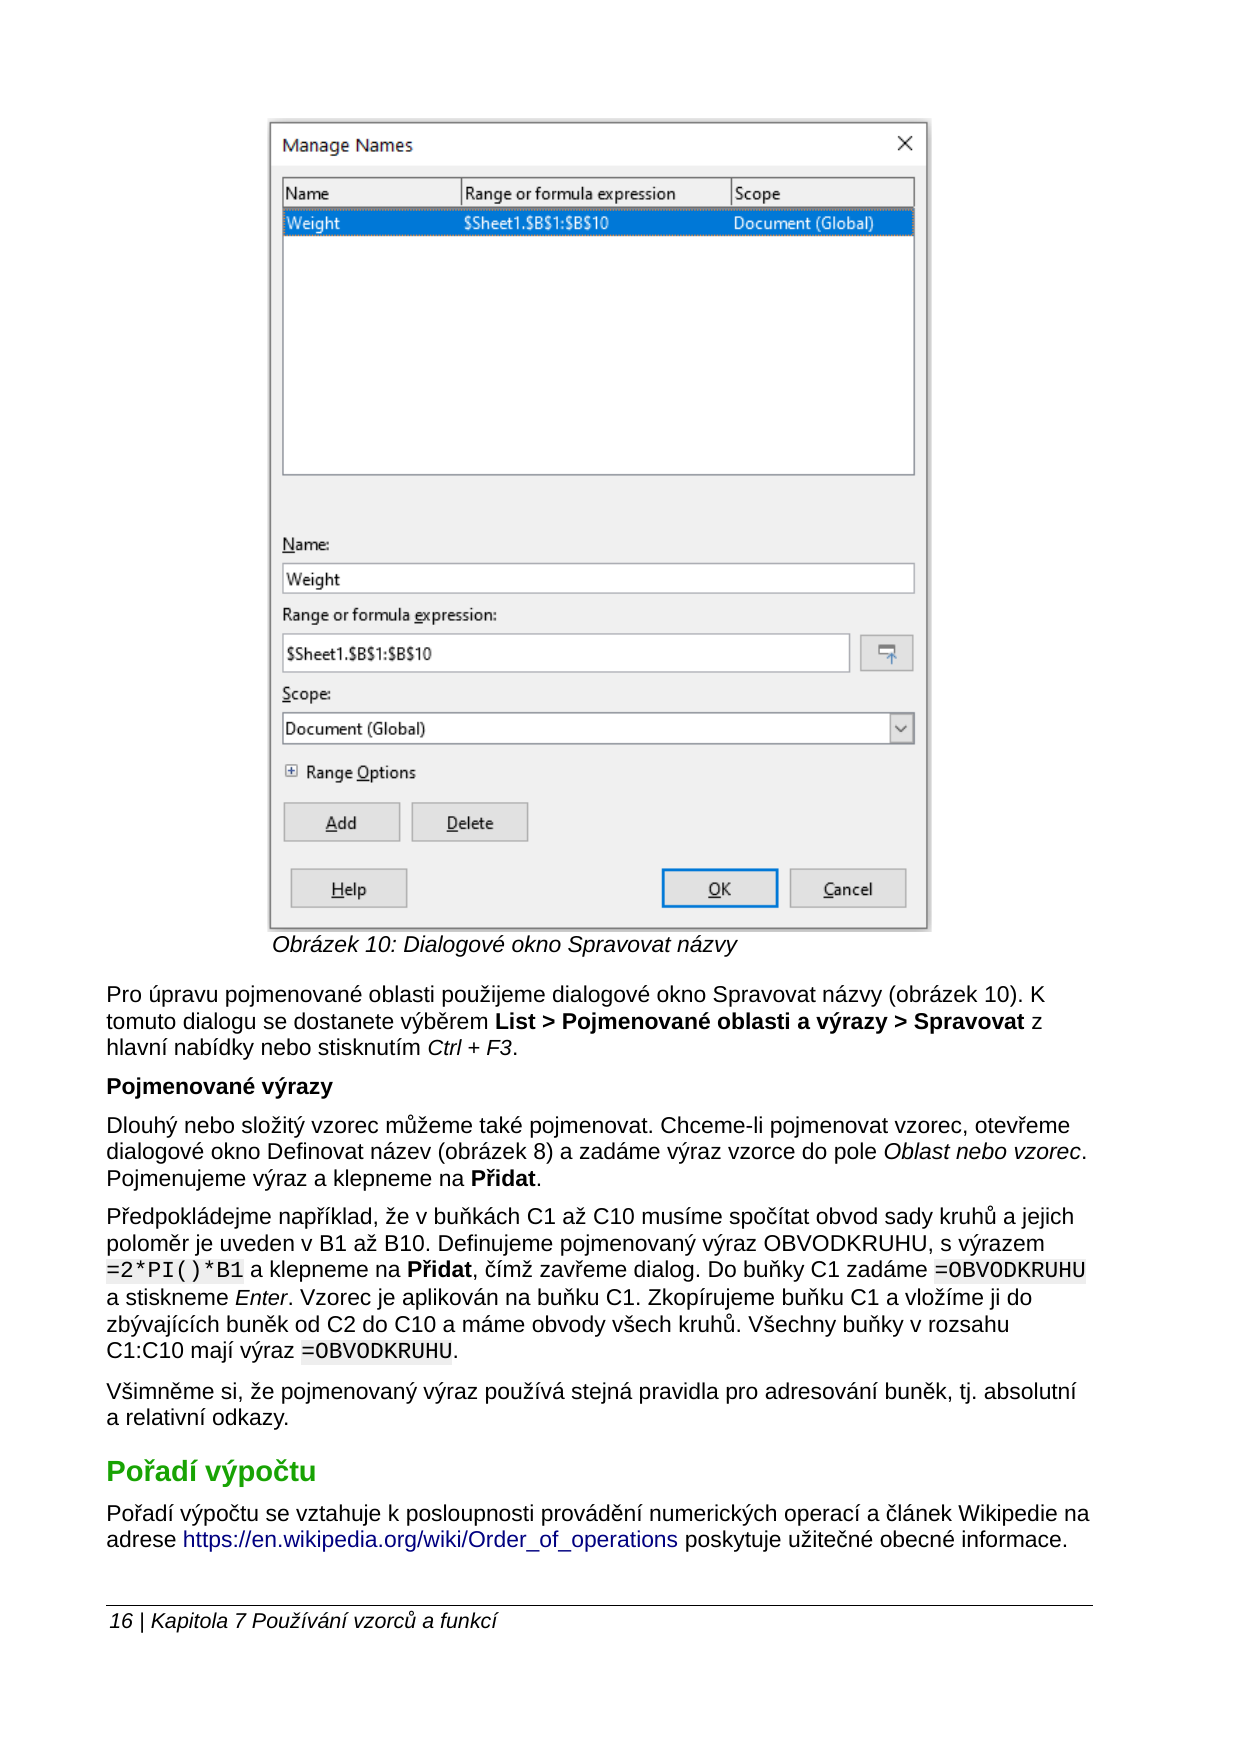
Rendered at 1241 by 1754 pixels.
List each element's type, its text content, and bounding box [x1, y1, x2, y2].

text Obrázek 10: Dialogové okno Spravovat názvy [272, 932, 927, 957]
text Pro úpravu pojmenované oblasti použijeme dialogové okno Spravovat názvy (obrázek 10). K tomuto dialogu se dostanete výběrem List > Pojmenované oblasti a výrazy > Spravovat z hlavní nabídky nebo stisknutím Ctrl + F3. [106, 981, 1093, 1060]
text Dlouhý nebo složitý vzorec můžeme také pojmenovat. Chceme-li pojmenovat vzorec, otevřeme dialogové okno Definovat název (obrázek 8) a zadáme výraz vzorce do pole Oblast nebo vzorec. Pojmenujeme výraz a klepneme na Přidat. [106, 1112, 1093, 1191]
text Všimněme si, že pojmenovaný výraz používá stejná pravidla pro adresování buněk, tj. absolutní a relativní odkazy. [106, 1378, 1093, 1431]
text Předpokládejme například, že v buňkách C1 až C10 musíme spočítat obvod sady kruhů a jejich poloměr je uveden v B1 až B10. Definujeme pojmenovaný výraz OBVODKRUHU, s výrazem =2*PI()*B1 a klepneme na Přidat, čímž zavřeme dialog. Do buňky C1 zadáme =OBVODKRUHU a stiskneme Enter. Vzorec je aplikován na buňku C1. Zkopírujeme buňku C1 a vložíme ji do zbývajících buněk od C2 do C10 a máme obvody všech kruhů. Všechny buňky v rozsahu C1:C10 mají výraz =OBVODKRUHU. [106, 1203, 1093, 1365]
subtitle Pořadí výpočtu [106, 1454, 1093, 1488]
text Pojmenované výrazy [106, 1073, 1093, 1099]
text Pořadí výpočtu se vztahuje k posloupnosti provádění numerických operací a článek Wikipedie na adrese https://en.wikipedia.org/wiki/Order_of_operations poskytuje užitečné obecné informace. [106, 1499, 1093, 1552]
picture [267, 118, 932, 932]
